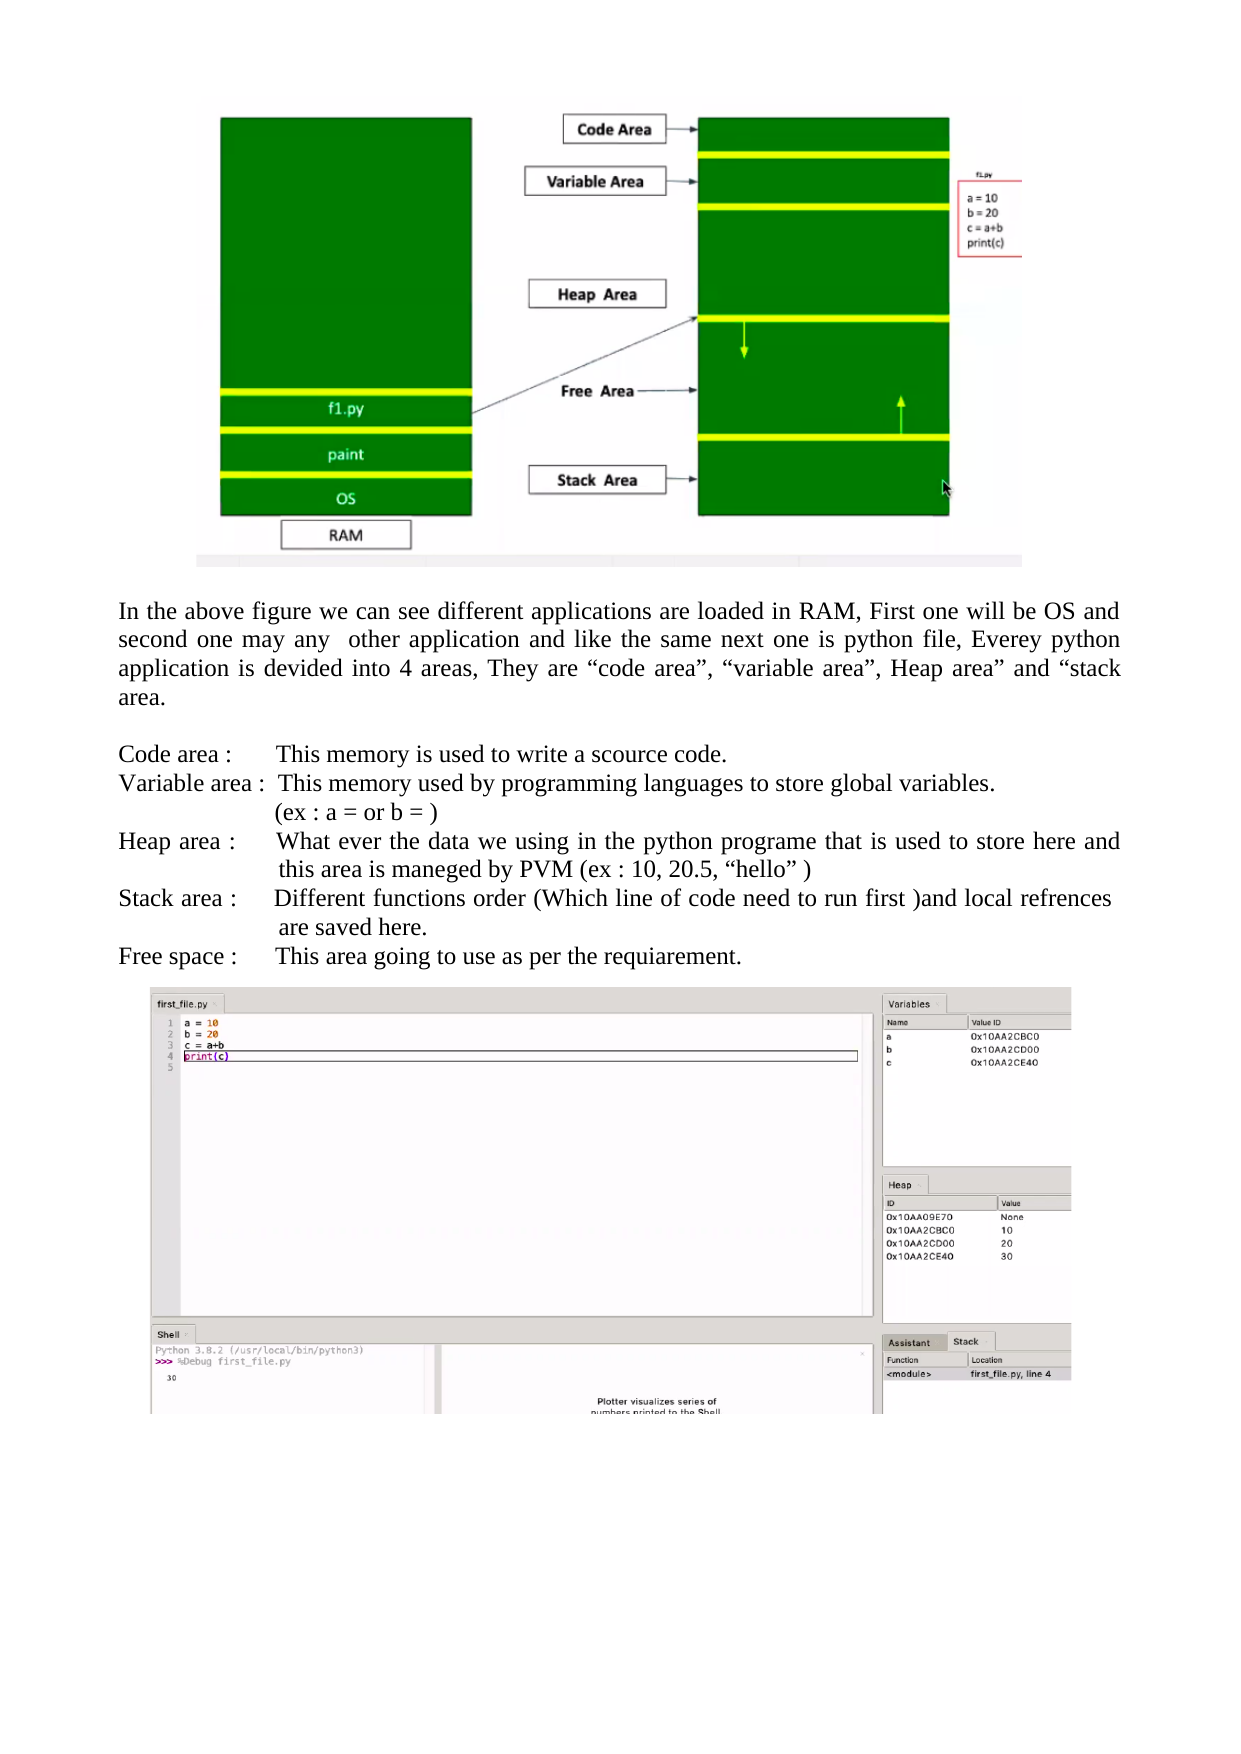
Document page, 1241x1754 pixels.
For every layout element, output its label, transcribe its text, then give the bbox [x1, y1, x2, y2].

text Code area : This memory is used to write a scource code. [118, 739, 1122, 768]
text (ex : a = or b = ) [118, 797, 1122, 826]
text Free space : This area going to use as per the requiarement. [118, 941, 1122, 969]
text Heap area : What ever the data we using in the python programe that is used to store here and this area is maneged by PVM (ex : 10, 20.5, “hello” ) [118, 826, 1122, 883]
picture [196, 96, 1022, 567]
text Stack area : Different functions order (Which line of code need to run first )and local refrences are saved here. [118, 883, 1122, 941]
text Variable area : This memory used by programming languages to store global variables. [118, 768, 1122, 797]
picture [149, 987, 1072, 1414]
text In the above figure we can see different applications are loaded in RAM, First one will be OS and second one may any other application and like the same next one is python file, Everey python application is devided into 4 areas, They are “code area”, “variable area”, Heap area” and “stack area. [118, 596, 1122, 711]
